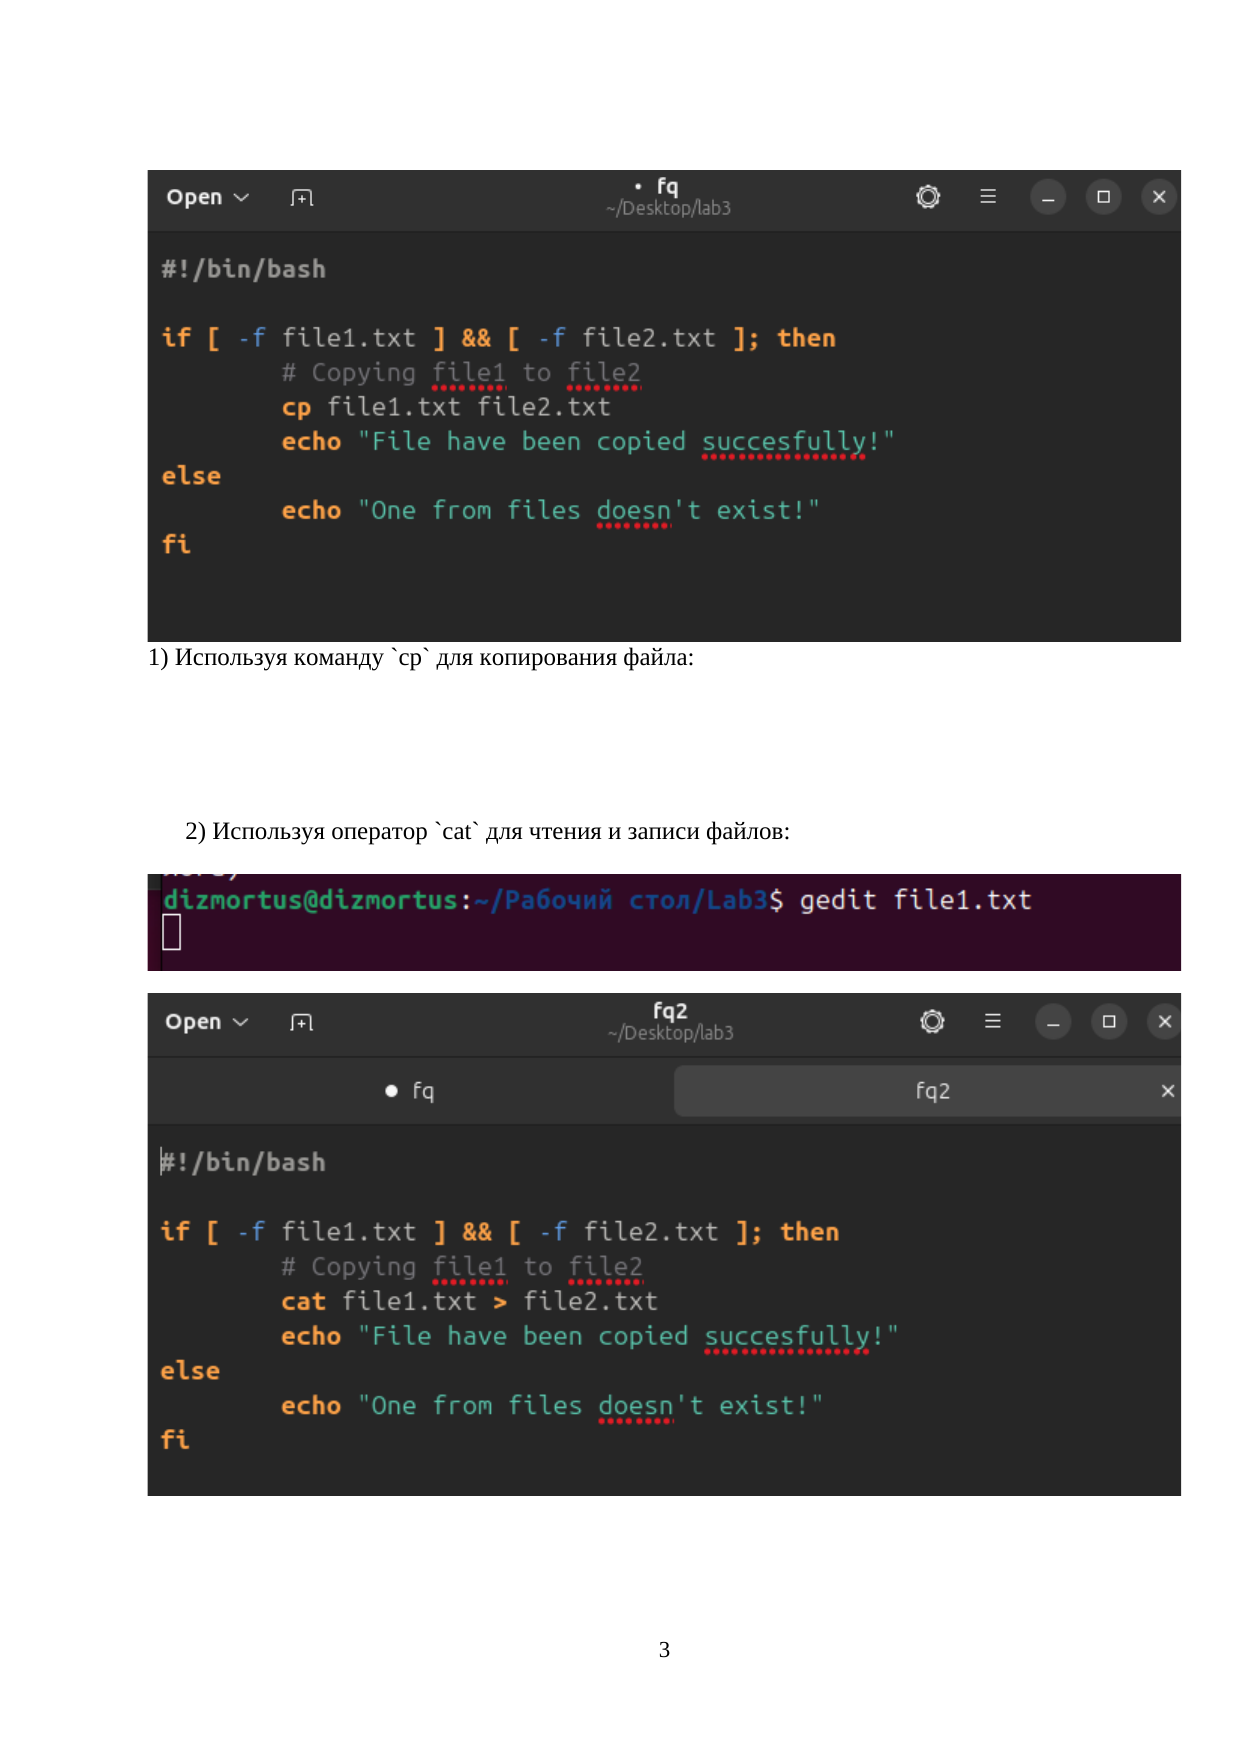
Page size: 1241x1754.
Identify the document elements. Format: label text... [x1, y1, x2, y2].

text 2) Используя оператор `cat` для чтения и записи файлов: [148, 816, 1181, 845]
text 1) Используя команду `cp` для копирования файла: [148, 642, 1181, 671]
text [148, 118, 1181, 170]
